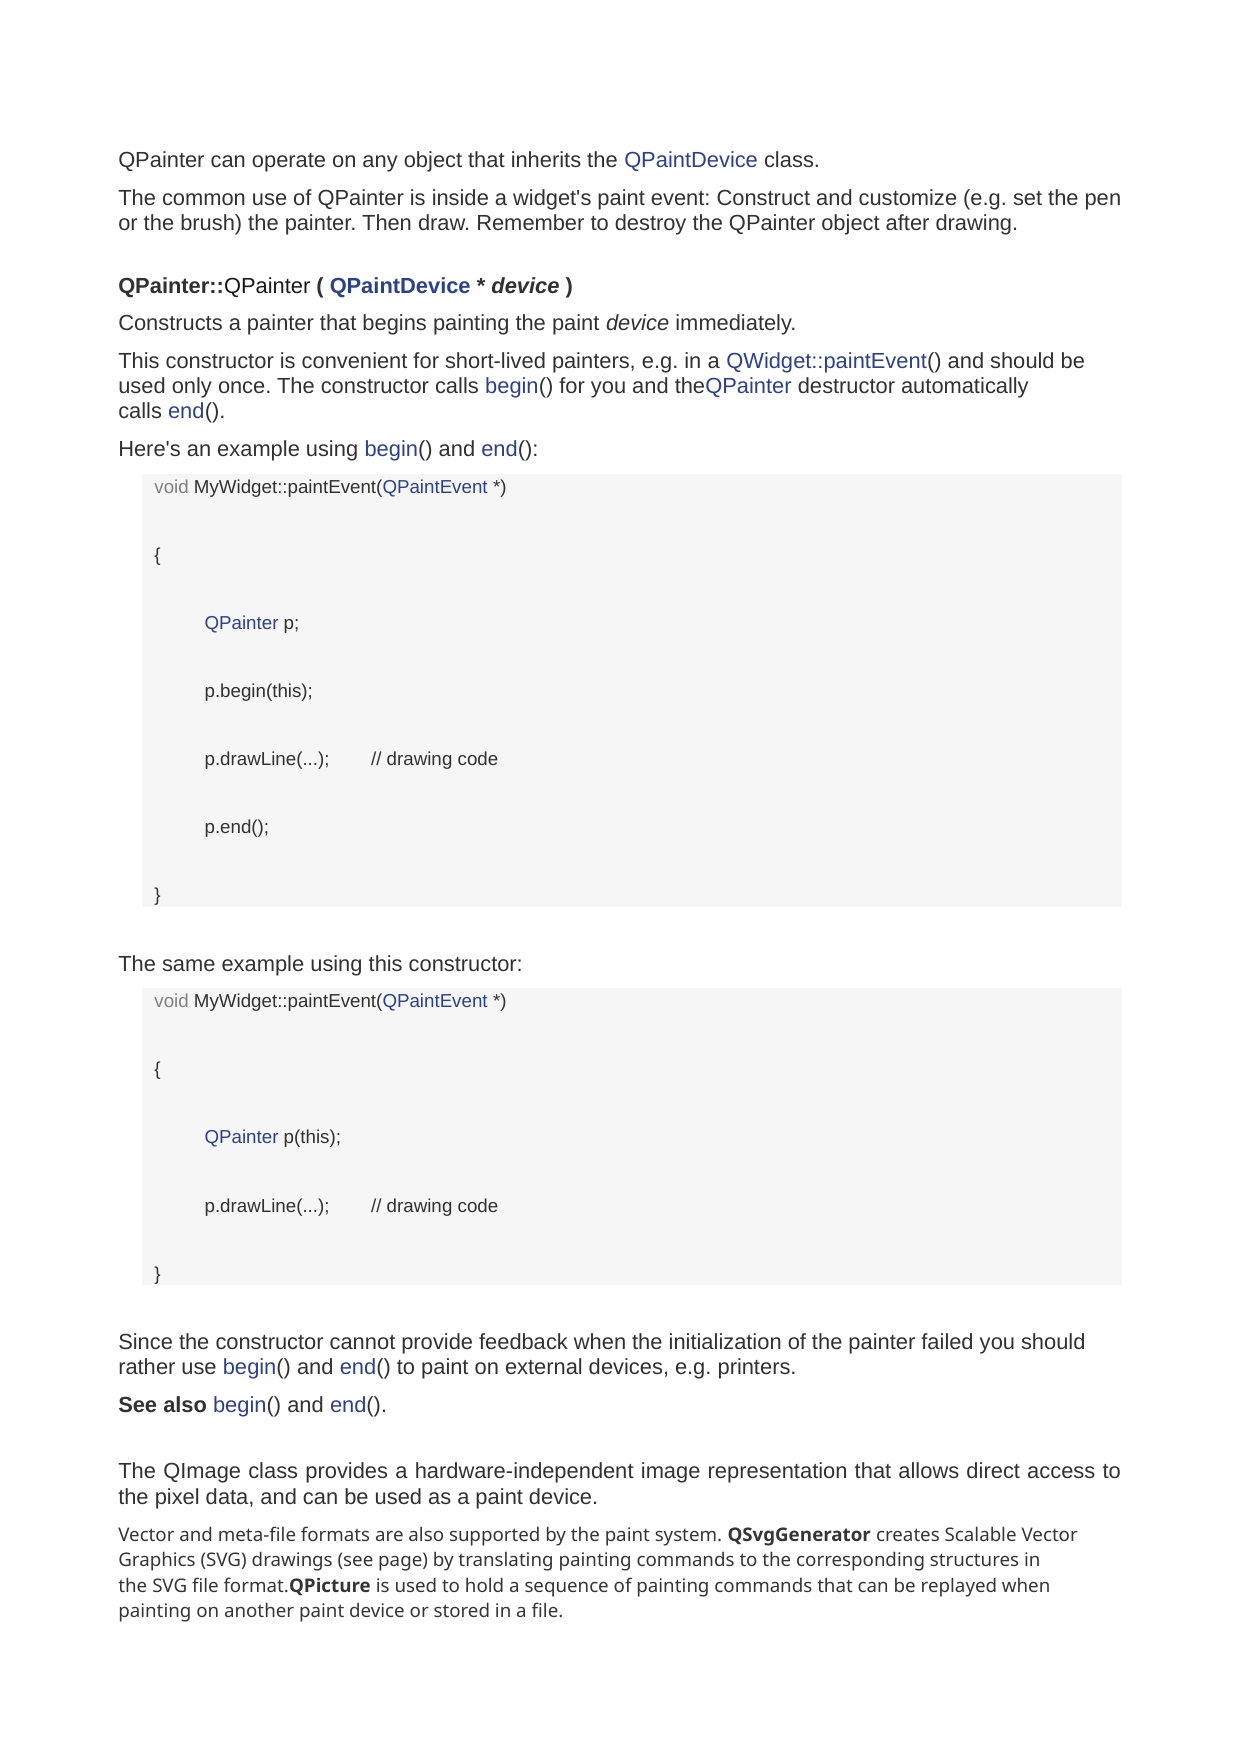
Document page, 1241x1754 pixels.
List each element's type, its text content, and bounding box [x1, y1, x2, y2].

subtitle QPainter::QPainter ( QPaintDevice * device ) [118, 272, 1122, 298]
text See also begin() and end(). [118, 1392, 1122, 1417]
text { [142, 1056, 1122, 1081]
text Vector and meta-file formats are also supported by the paint system. QSvgGenerator creates Scalable Vector Graphics (SVG) drawings (see page) by translating painting commands to the corresponding structures in the SVG file format.QPicture is used to hold a sequence of painting commands that can be replayed when painting on another paint device or stored in a file. [118, 1521, 1122, 1623]
text This constructor is convenient for short-lived painters, e.g. in a QWidget::paintEvent() and should be used only once. The constructor calls begin() for you and theQPainter destructor automatically calls end(). [118, 348, 1122, 423]
text QPainter p; [142, 610, 1122, 634]
text The common use of QPainter is inside a widget's paint event: Construct and customize (e.g. set the pen or the brush) the painter. Then draw. Remember to destroy the QPainter object after drawing. [118, 184, 1122, 235]
text } [142, 1261, 1122, 1285]
text The QImage class provides a hardware-independent image representation that allows direct access to the pixel data, and can be used as a paint device. [118, 1458, 1122, 1509]
text Since the constructor cannot provide feedback when the initialization of the painter failed you should rather use begin() and end() to paint on external devices, e.g. printers. [118, 1329, 1122, 1379]
text } [142, 882, 1122, 907]
text { [142, 542, 1122, 566]
text Constructs a painter that begins painting the paint device immediately. [118, 310, 1122, 335]
text Here's an example using begin() and end(): [118, 436, 1122, 461]
text p.drawLine(...); // drawing code [142, 746, 1122, 771]
text void MyWidget::paintEvent(QPaintEvent *) [142, 988, 1122, 1013]
text p.end(); [142, 814, 1122, 839]
text The same example using this constructor: [118, 951, 1122, 976]
text void MyWidget::paintEvent(QPaintEvent *) [142, 474, 1122, 498]
text QPainter can operate on any object that inherits the QPaintDevice class. [118, 147, 1122, 172]
text p.drawLine(...); // drawing code [142, 1193, 1122, 1217]
text QPainter p(this); [142, 1124, 1122, 1149]
text p.begin(this); [142, 678, 1122, 702]
